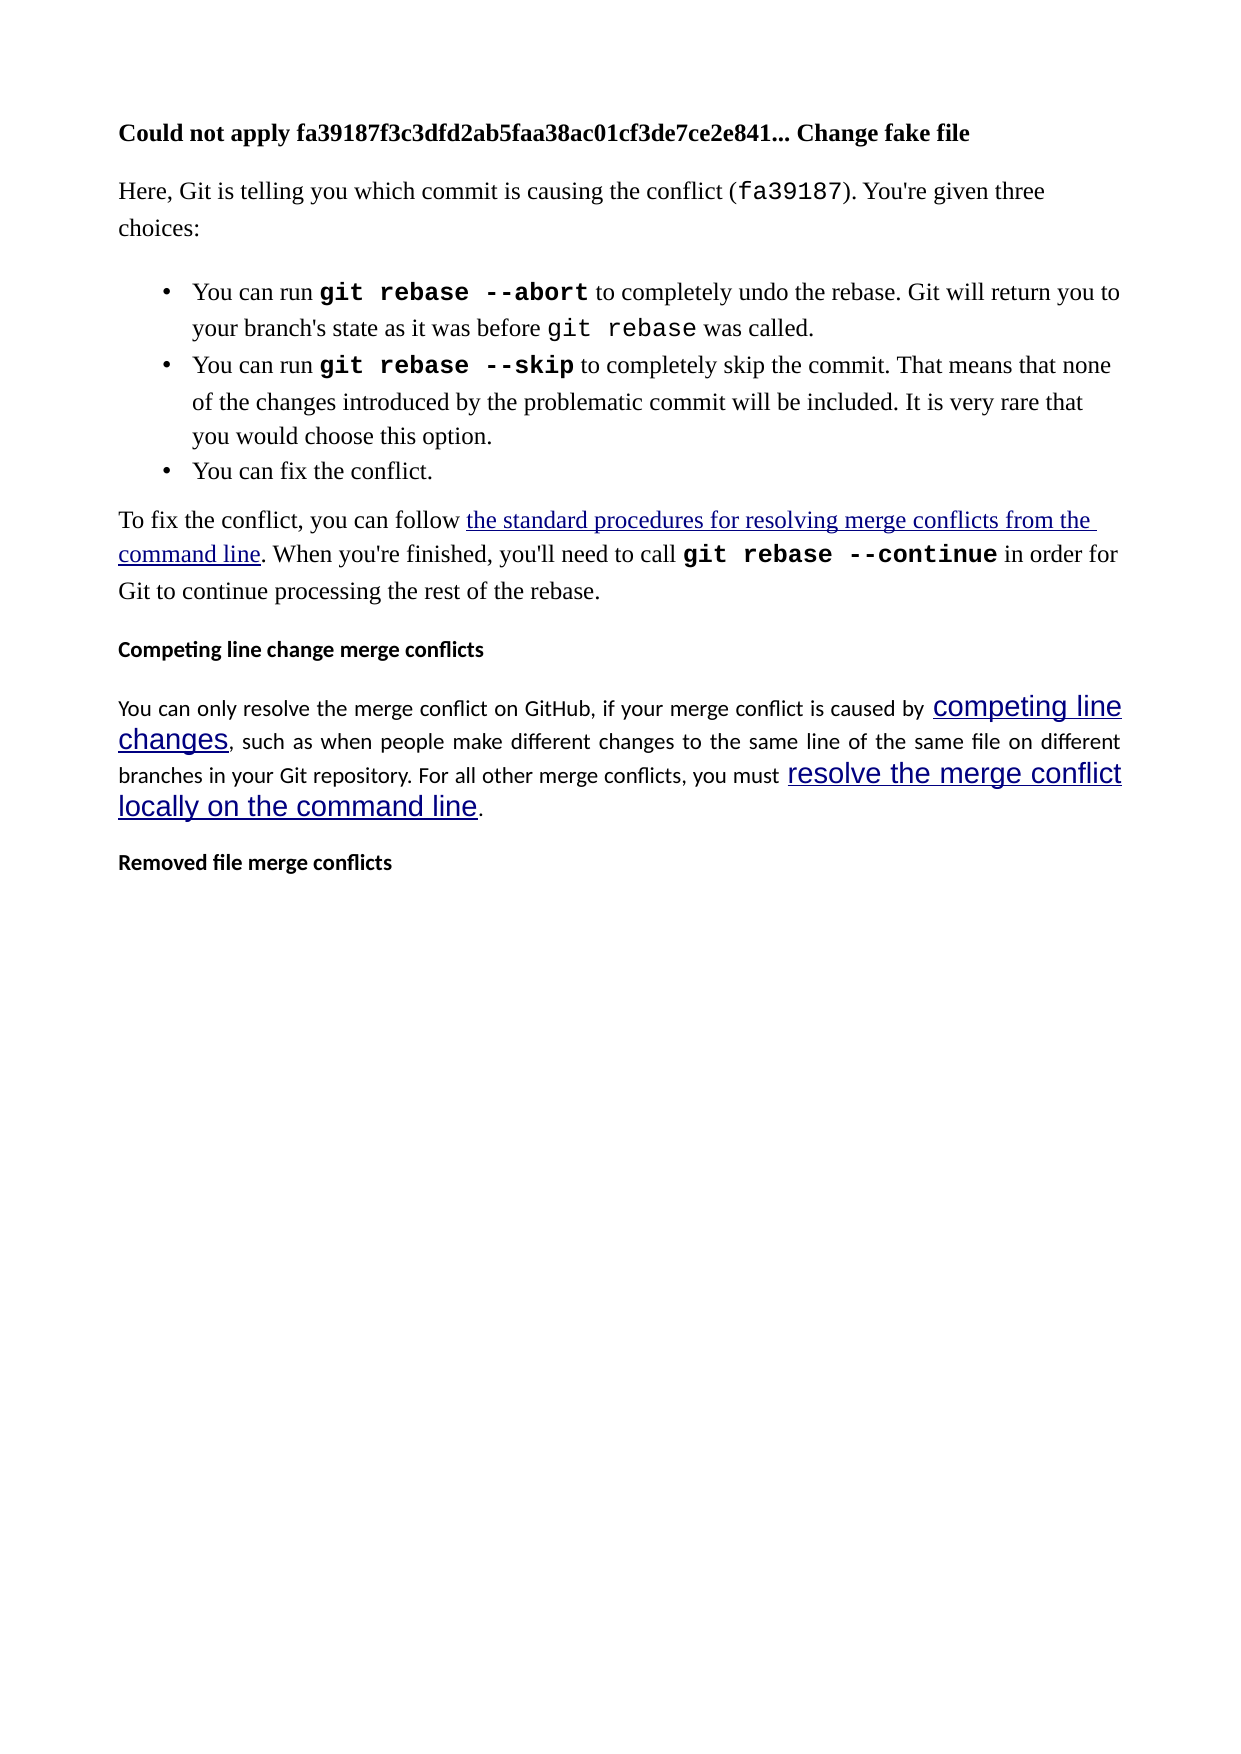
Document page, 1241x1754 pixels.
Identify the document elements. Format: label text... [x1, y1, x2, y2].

text Could not apply fa39187f3c3dfd2ab5faa38ac01cf3de7ce2e841... Change fake file [118, 118, 1122, 147]
list You can fix the conflict. [162, 456, 1122, 485]
subtitle Removed file merge conflicts [118, 848, 1122, 876]
text Here, Git is telling you which commit is causing the conflict (fa39187). You're given three choices: [118, 176, 1122, 242]
list You can run git rebase --abort to completely undo the rebase. Git will return you to your branch's state as it was before git rebase was called. [162, 277, 1122, 344]
subtitle Competing line change merge conflicts [118, 636, 1122, 663]
list You can run git rebase --skip to completely skip the commit. That means that none of the changes introduced by the problematic commit will be included. It is very rare that you would choose this option. [162, 350, 1122, 450]
subtitle You can only resolve the merge conflict on GitHub, if your merge conflict is caused by competing line changes, such as when people make different changes to the same line of the same file on different branches in your Git repository. For all other merge conflicts, you must resolve the merge conflict locally on the command line. [118, 688, 1122, 823]
text To fix the conflict, you can follow the standard procedures for resolving merge conflicts from the command line. When you're finished, you'll need to call git rebase --continue in order for Git to continue processing the rest of the rebase. [118, 505, 1122, 605]
